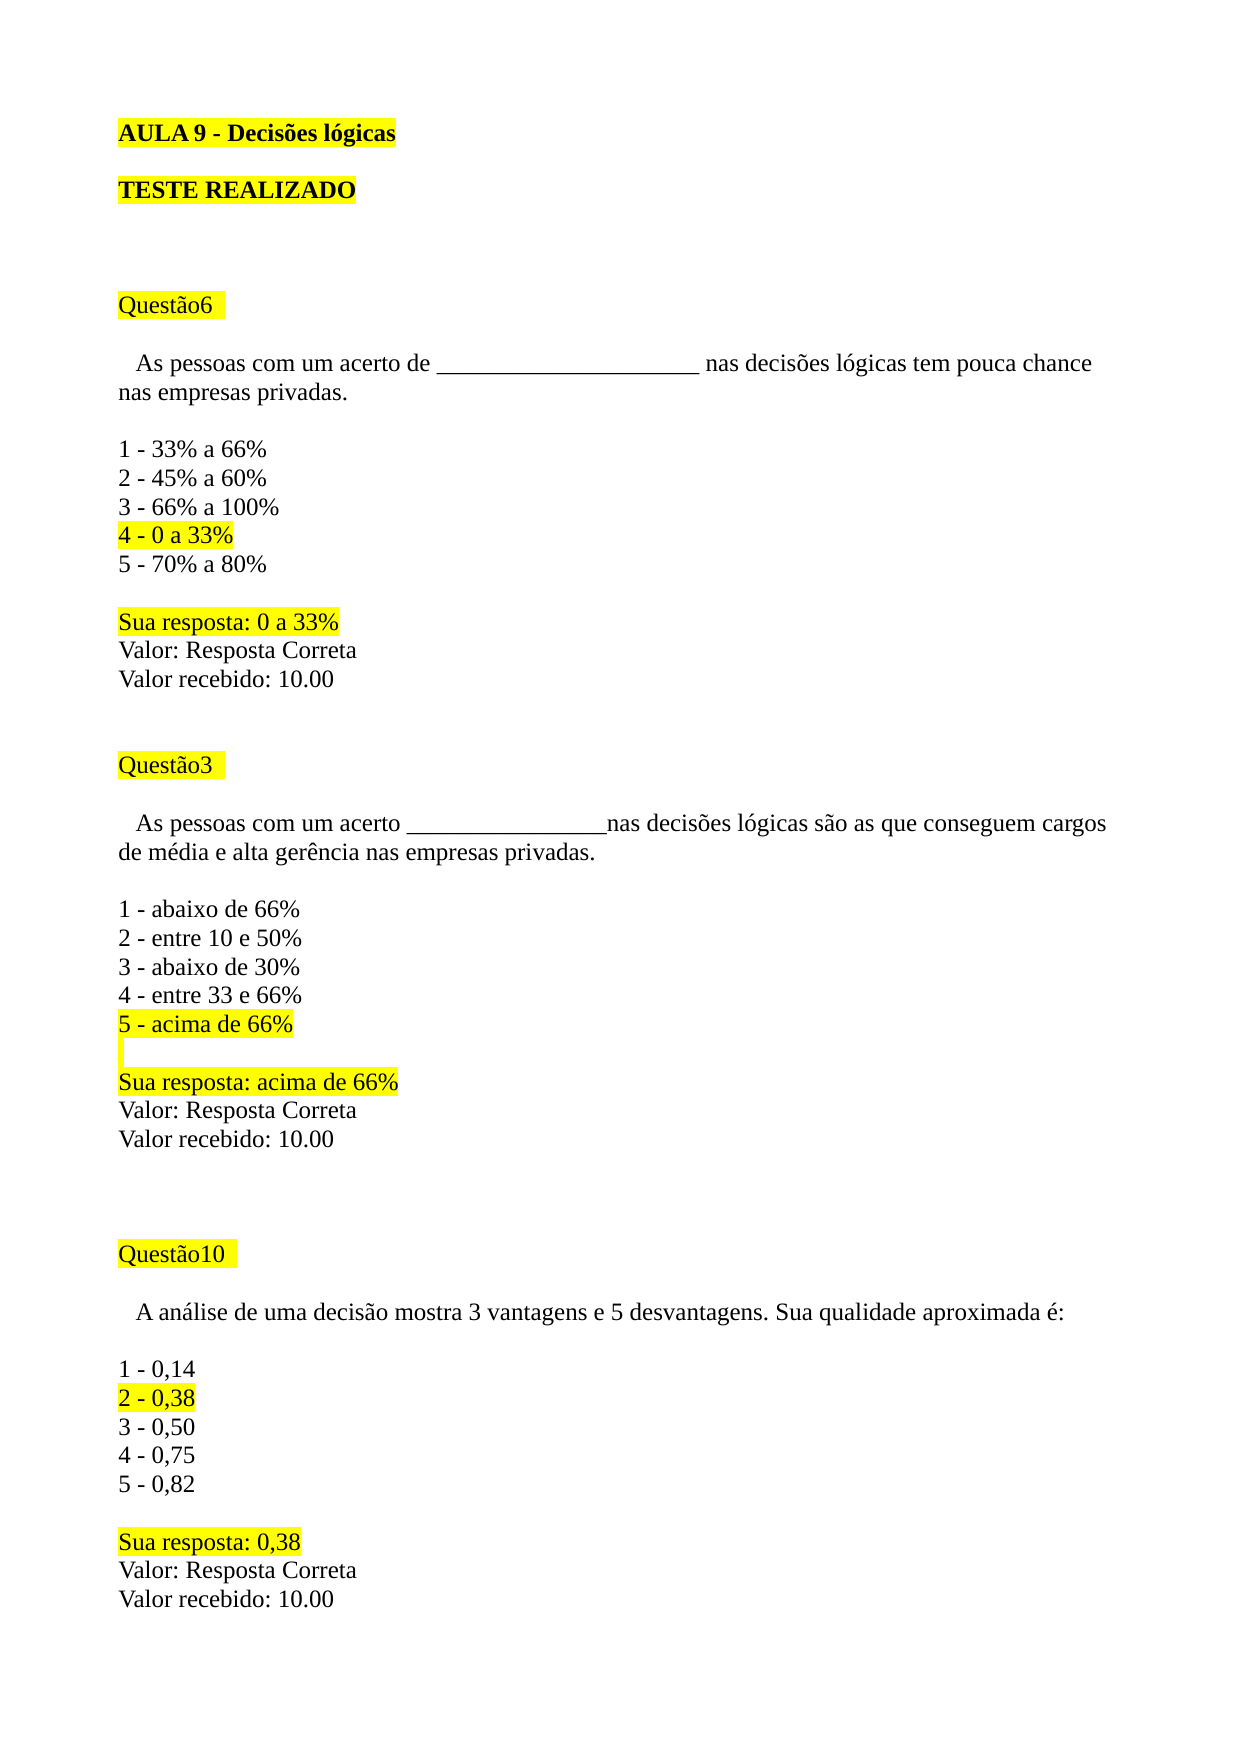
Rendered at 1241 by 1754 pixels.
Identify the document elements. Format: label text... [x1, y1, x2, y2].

text Valor: Resposta Correta [118, 636, 1122, 664]
text A análise de uma decisão mostra 3 vantagens e 5 desvantagens. Sua qualidade aproximada é: [118, 1297, 1122, 1326]
text Valor recebido: 10.00 [118, 1124, 1122, 1153]
text Valor recebido: 10.00 [118, 1584, 1122, 1613]
text 2 - 45% a 60% [118, 463, 1122, 492]
text 2 - entre 10 e 50% [118, 923, 1122, 952]
text As pessoas com um acerto de _____________________ nas decisões lógicas tem pouca chance nas empresas privadas. [118, 348, 1122, 406]
text Valor recebido: 10.00 [118, 664, 1122, 693]
text 3 - 0,50 [118, 1412, 1122, 1441]
text Valor: Resposta Correta [118, 1556, 1122, 1584]
text 4 - 0 a 33% [118, 521, 1122, 549]
text Questão10 [118, 1239, 1122, 1268]
text TESTE REALIZADO [118, 176, 1122, 204]
text 1 - abaixo de 66% [118, 894, 1122, 923]
text 5 - 0,82 [118, 1469, 1122, 1498]
text 5 - 70% a 80% [118, 549, 1122, 578]
text As pessoas com um acerto ________________nas decisões lógicas são as que conseguem cargos de média e alta gerência nas empresas privadas. [118, 808, 1122, 866]
text Questão6 [118, 291, 1122, 319]
text Sua resposta: 0 a 33% [118, 607, 1122, 636]
text 1 - 33% a 66% [118, 434, 1122, 463]
text Sua resposta: acima de 66% [118, 1067, 1122, 1096]
text Questão3 [118, 751, 1122, 779]
text 1 - 0,14 [118, 1354, 1122, 1383]
text Valor: Resposta Correta [118, 1096, 1122, 1124]
text 4 - 0,75 [118, 1441, 1122, 1469]
text 5 - acima de 66% [118, 1009, 1122, 1038]
text 4 - entre 33 e 66% [118, 981, 1122, 1009]
text 3 - abaixo de 30% [118, 952, 1122, 981]
text 3 - 66% a 100% [118, 492, 1122, 521]
text Sua resposta: 0,38 [118, 1527, 1122, 1556]
text AULA 9 - Decisões lógicas [118, 118, 1122, 147]
text 2 - 0,38 [118, 1383, 1122, 1412]
